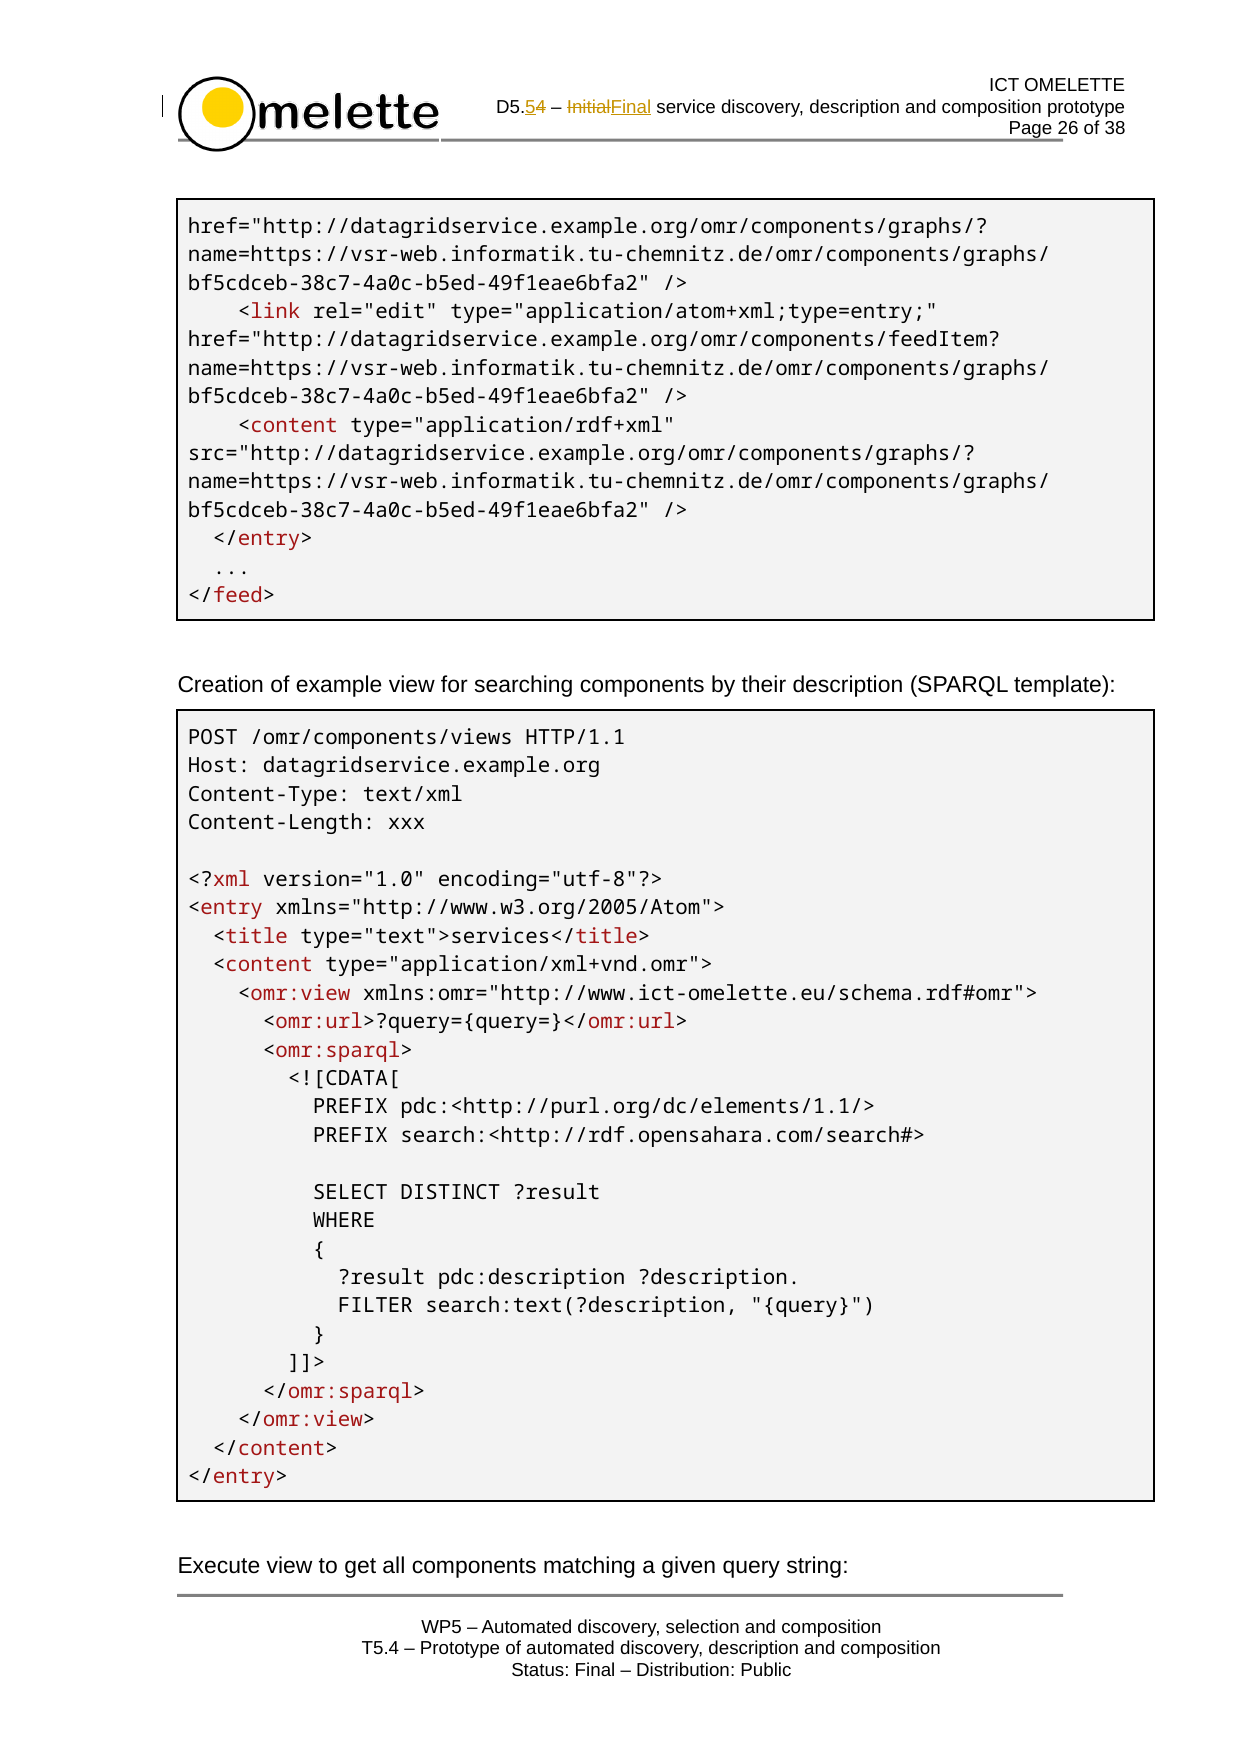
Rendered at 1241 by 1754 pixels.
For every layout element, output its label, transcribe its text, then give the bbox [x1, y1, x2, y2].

table_header href="http://datagridservice.example.org/omr/components/graphs/?name=https://vsr-web.informatik.tu-chemnitz.de/omr/components/graphs/bf5cdceb-38c7-4a0c-b5ed-49f1eae6bfa2" /> <link rel="edit" type="application/atom+xml;type=entry;" href="http://datagridservice.example.org/omr/components/feedItem?name=https://vsr-web.informatik.tu-chemnitz.de/omr/components/graphs/bf5cdceb-38c7-4a0c-b5ed-49f1eae6bfa2" /> <content type="application/rdf+xml" src="http://datagridservice.example.org/omr/components/graphs/?name=https://vsr-web.informatik.tu-chemnitz.de/omr/components/graphs/bf5cdceb-38c7-4a0c-b5ed-49f1eae6bfa2" /> </entry> ... </feed> [178, 200, 1153, 619]
picture [178, 76, 439, 152]
text Creation of example view for searching components by their description (SPARQL template): [177, 671, 1125, 698]
table_header POST /omr/components/views HTTP/1.1 Host: datagridservice.example.org Content-Type: text/xml Content-Length: xxx <?xml version="1.0" encoding="utf-8"?> <entry xmlns="http://www.w3.org/2005/Atom"> <title type="text">services</title> <content type="application/xml+vnd.omr"> <omr:view xmlns:omr="http://www.ict-omelette.eu/schema.rdf#omr"> <omr:url>?query={query=}</omr:url> <omr:sparql> <![CDATA[ PREFIX pdc:<http://purl.org/dc/elements/1.1/> PREFIX search:<http://rdf.opensahara.com/search#> SELECT DISTINCT ?result WHERE { ?result pdc:description ?description. FILTER search:text(?description, "{query}") } ]]> </omr:sparql> </omr:view> </content> </entry> [178, 711, 1153, 1500]
text Execute view to get all components matching a given query string: [177, 1552, 1125, 1578]
